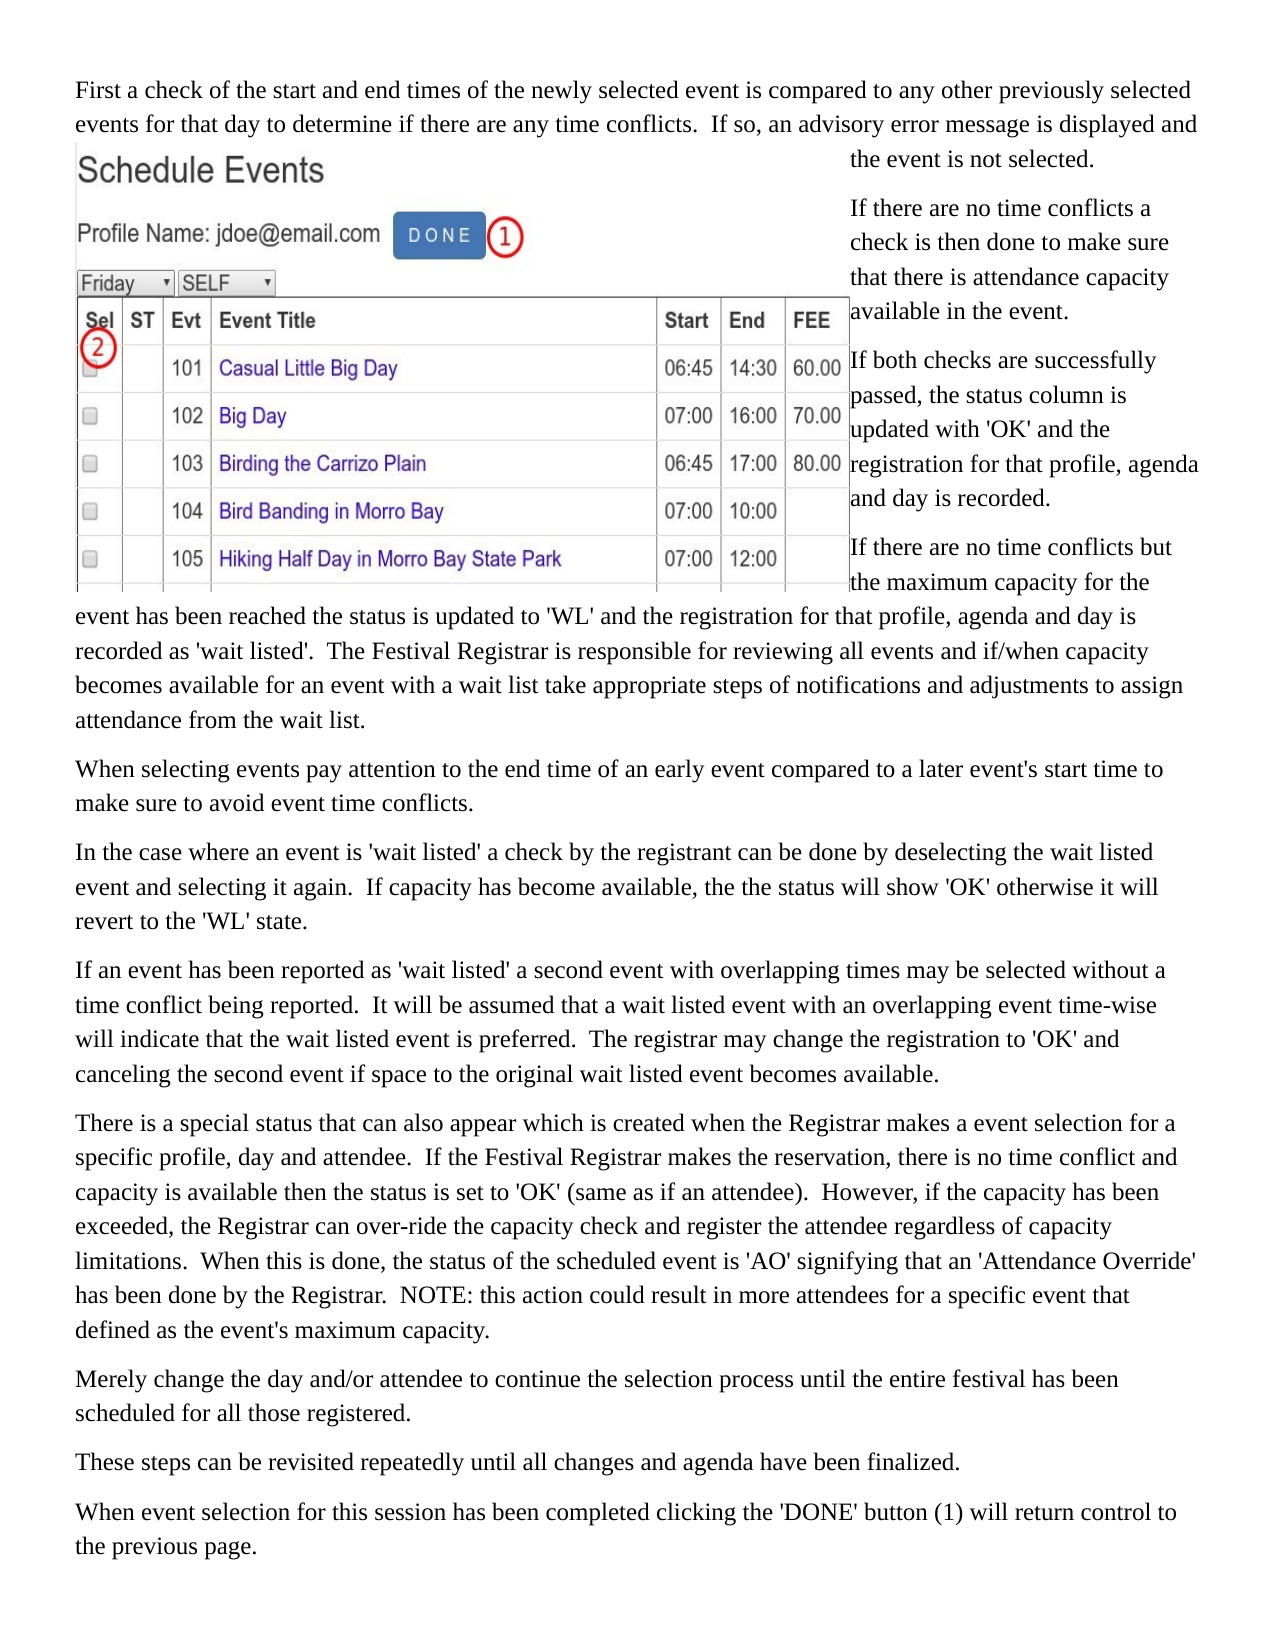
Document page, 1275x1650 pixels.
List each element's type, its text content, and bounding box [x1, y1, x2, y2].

text If an event has been reported as 'wait listed' a second event with overlapping times may be selected without a time conflict being reported. It will be assumed that a wait listed event with an overlapping event time-wise will indicate that the wait listed event is preferred. The registrar may change the registration to 'OK' and canceling the second event if space to the original wait listed event becomes available. [75, 956, 1200, 1088]
picture [75, 142, 850, 592]
text If there are no time conflicts a check is then done to make sure that there is attendance capacity available in the event. [850, 193, 1200, 325]
text If there are no time conflicts but the maximum capacity for the event has been reached the status is updated to 'WL' and the registration for that profile, agenda and day is recorded as 'wait listed'. The Festival Registrar is responsible for reviewing all events and if/when capacity becomes available for an event with a wait list take appropriate steps of notifications and adjustments to assign attendance from the wait list. [75, 532, 1200, 734]
text Merely change the day and/or attendee to continue the selection process until the entire festival has been scheduled for all those registered. [75, 1364, 1200, 1427]
text These steps can be revisited repeatedly until all changes and agenda have been finalized. [75, 1447, 1200, 1476]
text When selecting events pay attention to the end time of an early event compared to a later event's start time to make sure to avoid event time conflicts. [75, 754, 1200, 817]
text In the case where an event is 'wait listed' a check by the registrant can be done by deselecting the wait listed event and selecting it again. If capacity has become available, the the status will show 'OK' otherwise it will revert to the 'WL' state. [75, 837, 1200, 935]
text If both checks are successfully passed, the status column is updated with 'OK' and the registration for that profile, agenda and day is recorded. [850, 346, 1200, 512]
text There is a special status that can also appear which is created when the Registrar makes a event selection for a specific profile, day and attendee. If the Festival Registrar makes the reservation, there is no time conflict and capacity is available then the status is set to 'OK' (same as if an attendee). However, if the capacity has been exceeded, the Registrar can over-ride the capacity check and register the attendee regardless of capacity limitations. When this is done, the status of the scheduled event is 'AO' signifying that an 'Attendance Override' has been done by the Registrar. NOTE: this action could result in more attendees for a specific event that defined as the event's maximum capacity. [75, 1108, 1200, 1344]
text First a check of the start and end times of the newly selected event is compared to any other previously selected events for that day to determine if there are any time conflicts. If so, an advisory error message is displayed and the event is not selected. [75, 75, 1200, 173]
text When event selection for this session has been completed clicking the 'DONE' button (1) will return control to the previous page. [75, 1497, 1200, 1560]
